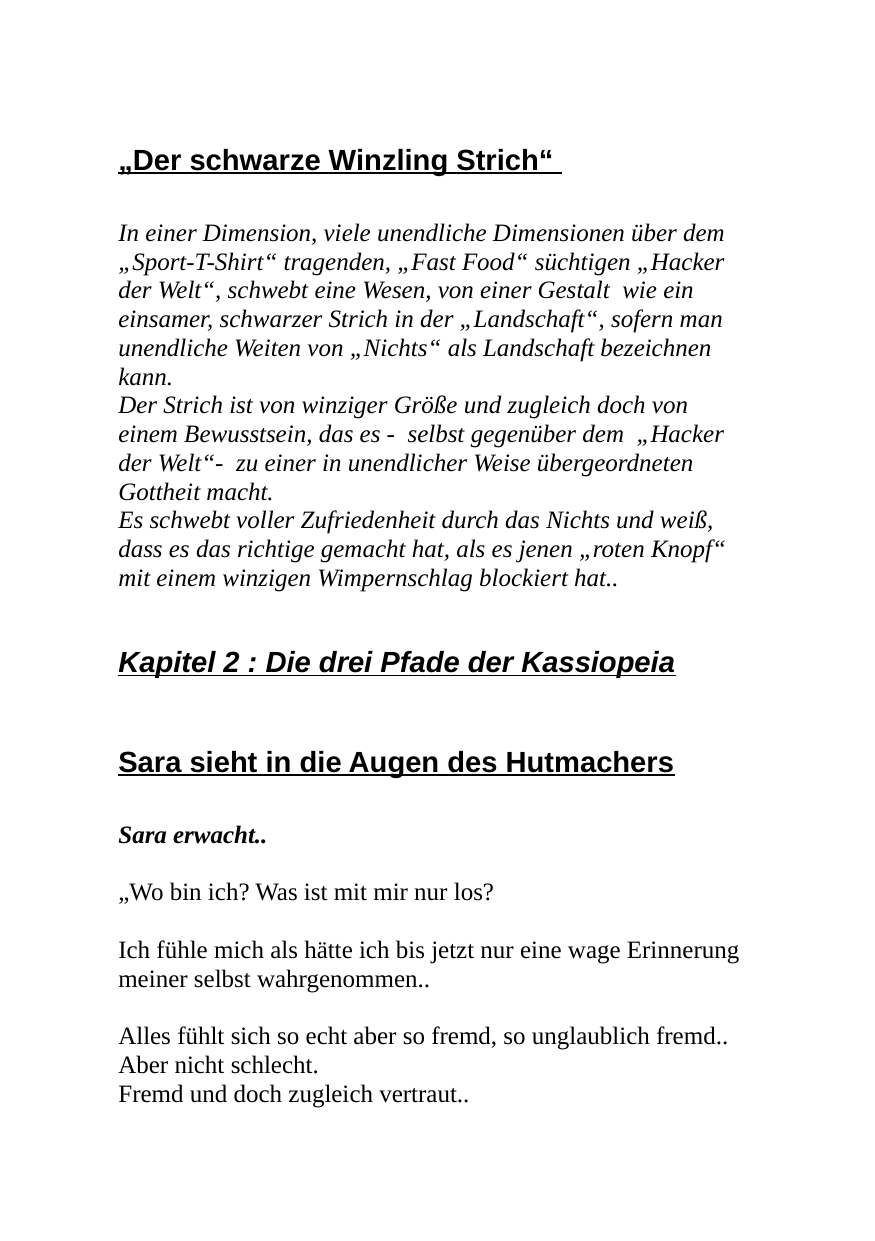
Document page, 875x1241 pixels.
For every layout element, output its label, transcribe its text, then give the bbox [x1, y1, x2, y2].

text Fremd und doch zugleich vertraut.. [118, 1079, 756, 1107]
text Der Strich ist von winziger Größe und zugleich doch von einem Bewusstsein, das es - selbst gegenüber dem „Hacker der Welt“- zu einer in unendlicher Weise übergeordneten Gottheit macht. [118, 390, 756, 505]
text Sara erwacht.. [118, 820, 756, 849]
text Es schwebt voller Zufriedenheit durch das Nichts und weiß, dass es das richtige gemacht hat, als es jenen „roten Knopf“ mit einem winzigen Wimpernschlag blockiert hat.. [118, 505, 756, 592]
text Alles fühlt sich so echt aber so fremd, so unglaublich fremd.. [118, 1021, 756, 1050]
text „Wo bin ich? Was ist mit mir nur los? [118, 877, 756, 906]
text Aber nicht schlecht. [118, 1050, 756, 1079]
text In einer Dimension, viele unendliche Dimensionen über dem „Sport-T-Shirt“ tragenden, „Fast Food“ süchtigen „Hacker der Welt“, schwebt eine Wesen, von einer Gestalt wie ein einsamer, schwarzer Strich in der „Landschaft“, sofern man unendliche Weiten von „Nichts“ als Landschaft bezeichnen kann. [118, 218, 756, 390]
subtitle Kapitel 2 : Die drei Pfade der Kassiopeia [118, 645, 756, 679]
subtitle Sara sieht in die Augen des Hutmachers [118, 745, 756, 779]
text Ich fühle mich als hätte ich bis jetzt nur eine wage Erinnerung meiner selbst wahrgenommen.. [118, 935, 756, 992]
subtitle „Der schwarze Winzling Strich“ [118, 143, 756, 177]
